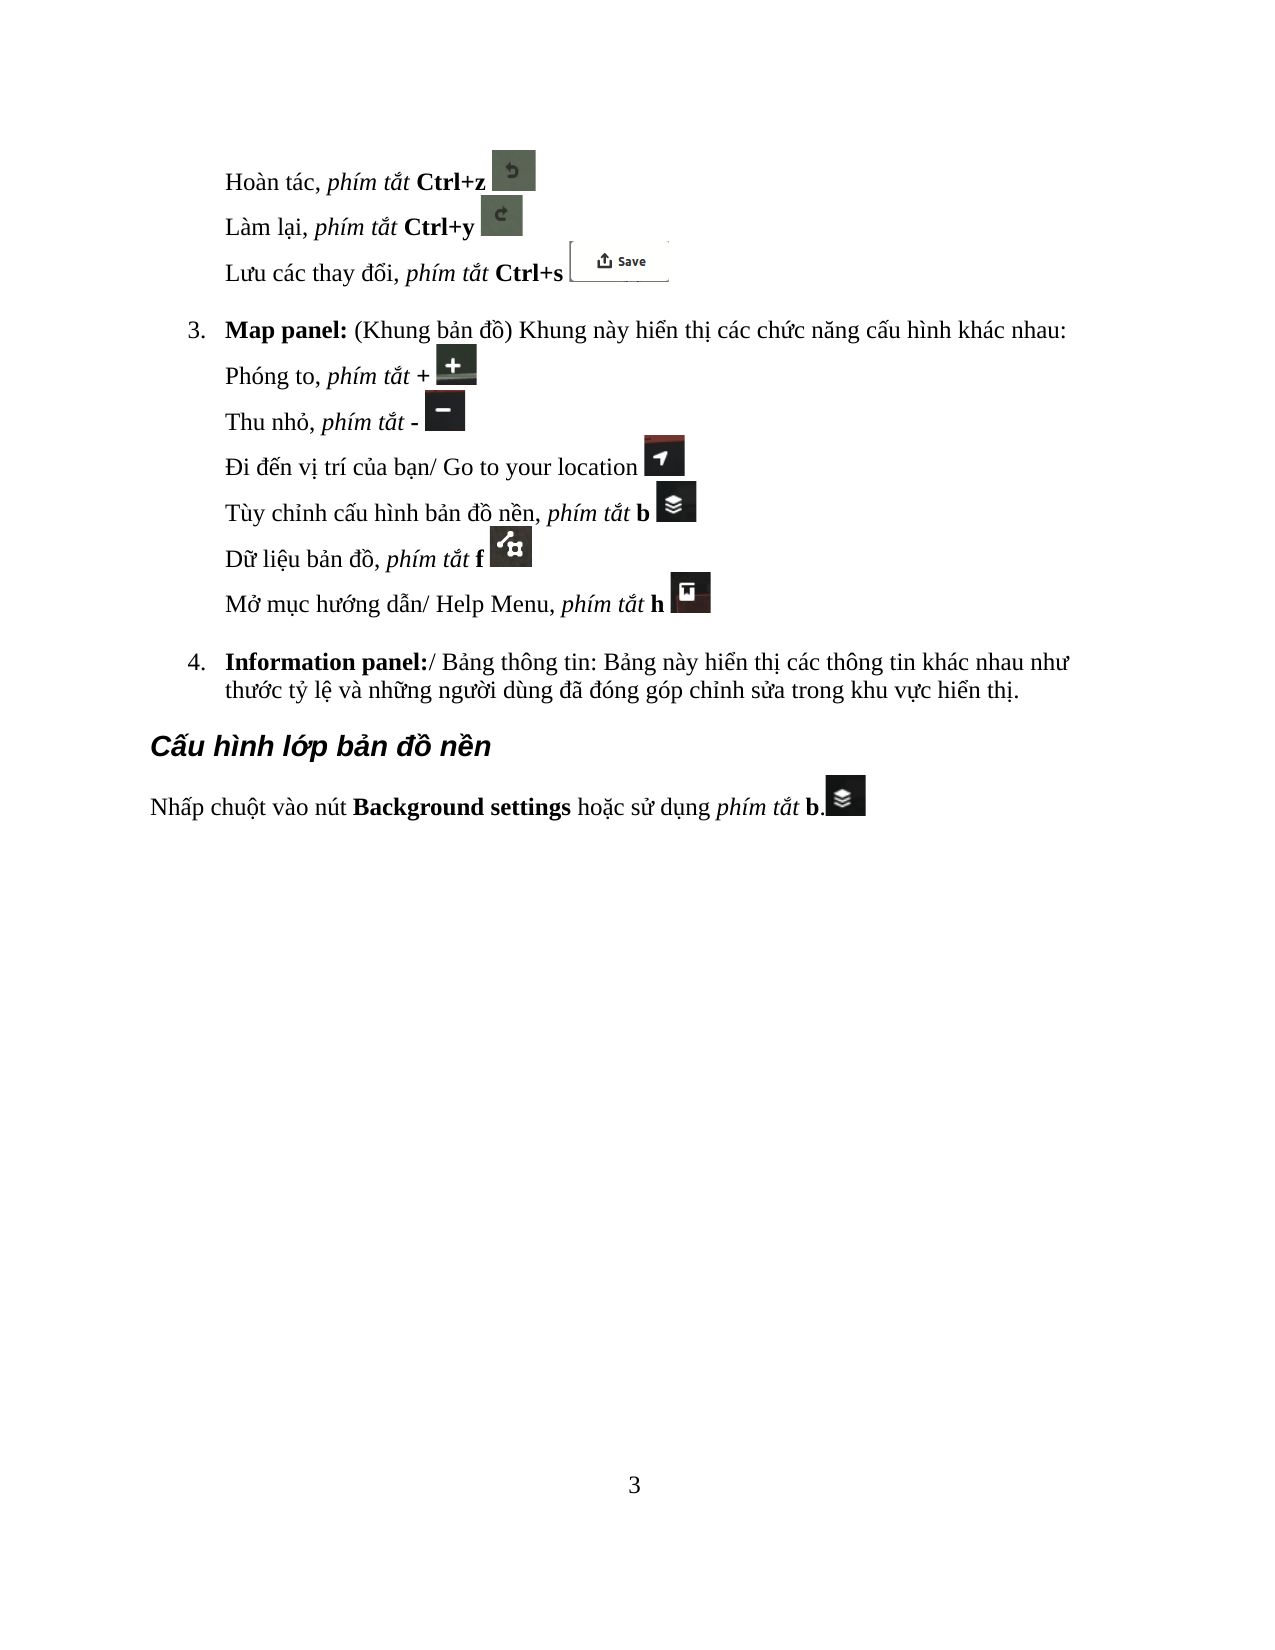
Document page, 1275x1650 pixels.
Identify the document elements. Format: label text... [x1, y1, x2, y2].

picture [569, 241, 669, 282]
picture [436, 344, 477, 385]
picture [492, 150, 536, 191]
picture [670, 572, 711, 613]
picture [825, 775, 866, 816]
text Nhấp chuột vào nút Background settings hoặc sử dụng phím tắt b. [150, 775, 1125, 821]
picture [656, 481, 697, 522]
subtitle Cấu hình lớp bản đồ nền [150, 729, 1125, 763]
picture [644, 435, 685, 476]
list Map panel: (Khung bản đồ) Khung này hiển thị các chức năng cấu hình khác nhau: Phóng to, phím tắt + Thu nhỏ, phím tắt - Đi đến vị trí của bạn/ Go to your location Tùy chỉnh cấu hình bản đồ nền, phím tắt b Dữ liệu bản đồ, phím tắt f Mở mục hướng dẫn/ Help Menu, phím tắt h [187, 316, 1125, 647]
list Information panel:/ Bảng thông tin: Bảng này hiển thị các thông tin khác nhau như thước tỷ lệ và những người dùng đã đóng góp chỉnh sửa trong khu vực hiển thị. [187, 647, 1125, 704]
picture [489, 526, 532, 567]
list Hoàn tác, phím tắt Ctrl+z Làm lại, phím tắt Ctrl+y Lưu các thay đổi, phím tắt Ctrl+s [187, 150, 1125, 316]
picture [480, 195, 523, 236]
picture [425, 390, 466, 431]
